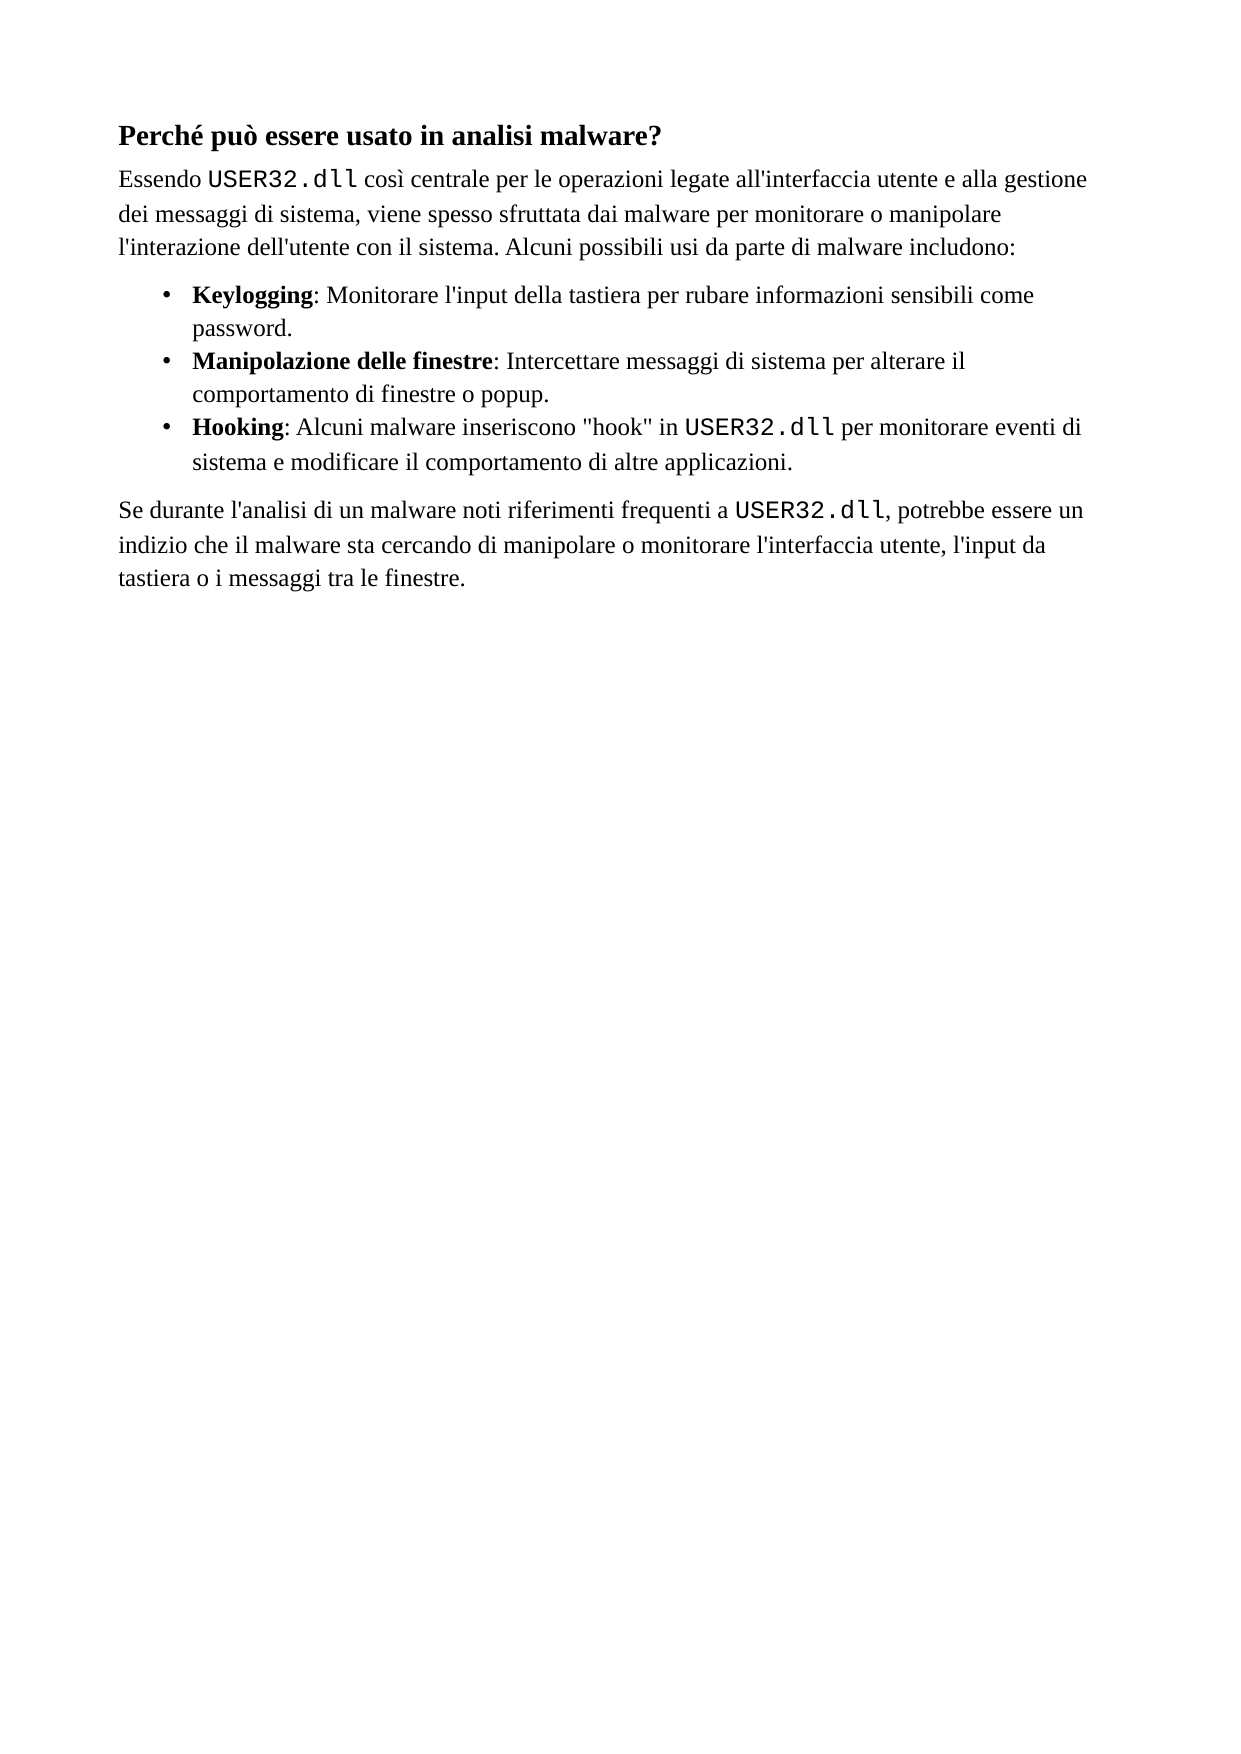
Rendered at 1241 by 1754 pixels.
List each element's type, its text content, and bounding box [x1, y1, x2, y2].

text Se durante l'analisi di un malware noti riferimenti frequenti a USER32.dll, potrebbe essere un indizio che il malware sta cercando di manipolare o monitorare l'interfaccia utente, l'input da tastiera o i messaggi tra le finestre. [118, 495, 1122, 592]
subtitle Perché può essere usato in analisi malware? [118, 118, 1122, 152]
list Manipolazione delle finestre: Intercettare messaggi di sistema per alterare il comportamento di finestre o popup. [162, 346, 1122, 408]
list Hooking: Alcuni malware inseriscono "hook" in USER32.dll per monitorare eventi di sistema e modificare il comportamento di altre applicazioni. [162, 412, 1122, 476]
list Keylogging: Monitorare l'input della tastiera per rubare informazioni sensibili come password. [162, 280, 1122, 342]
text Essendo USER32.dll così centrale per le operazioni legate all'interfaccia utente e alla gestione dei messaggi di sistema, viene spesso sfruttata dai malware per monitorare o manipolare l'interazione dell'utente con il sistema. Alcuni possibili usi da parte di malware includono: [118, 164, 1122, 261]
